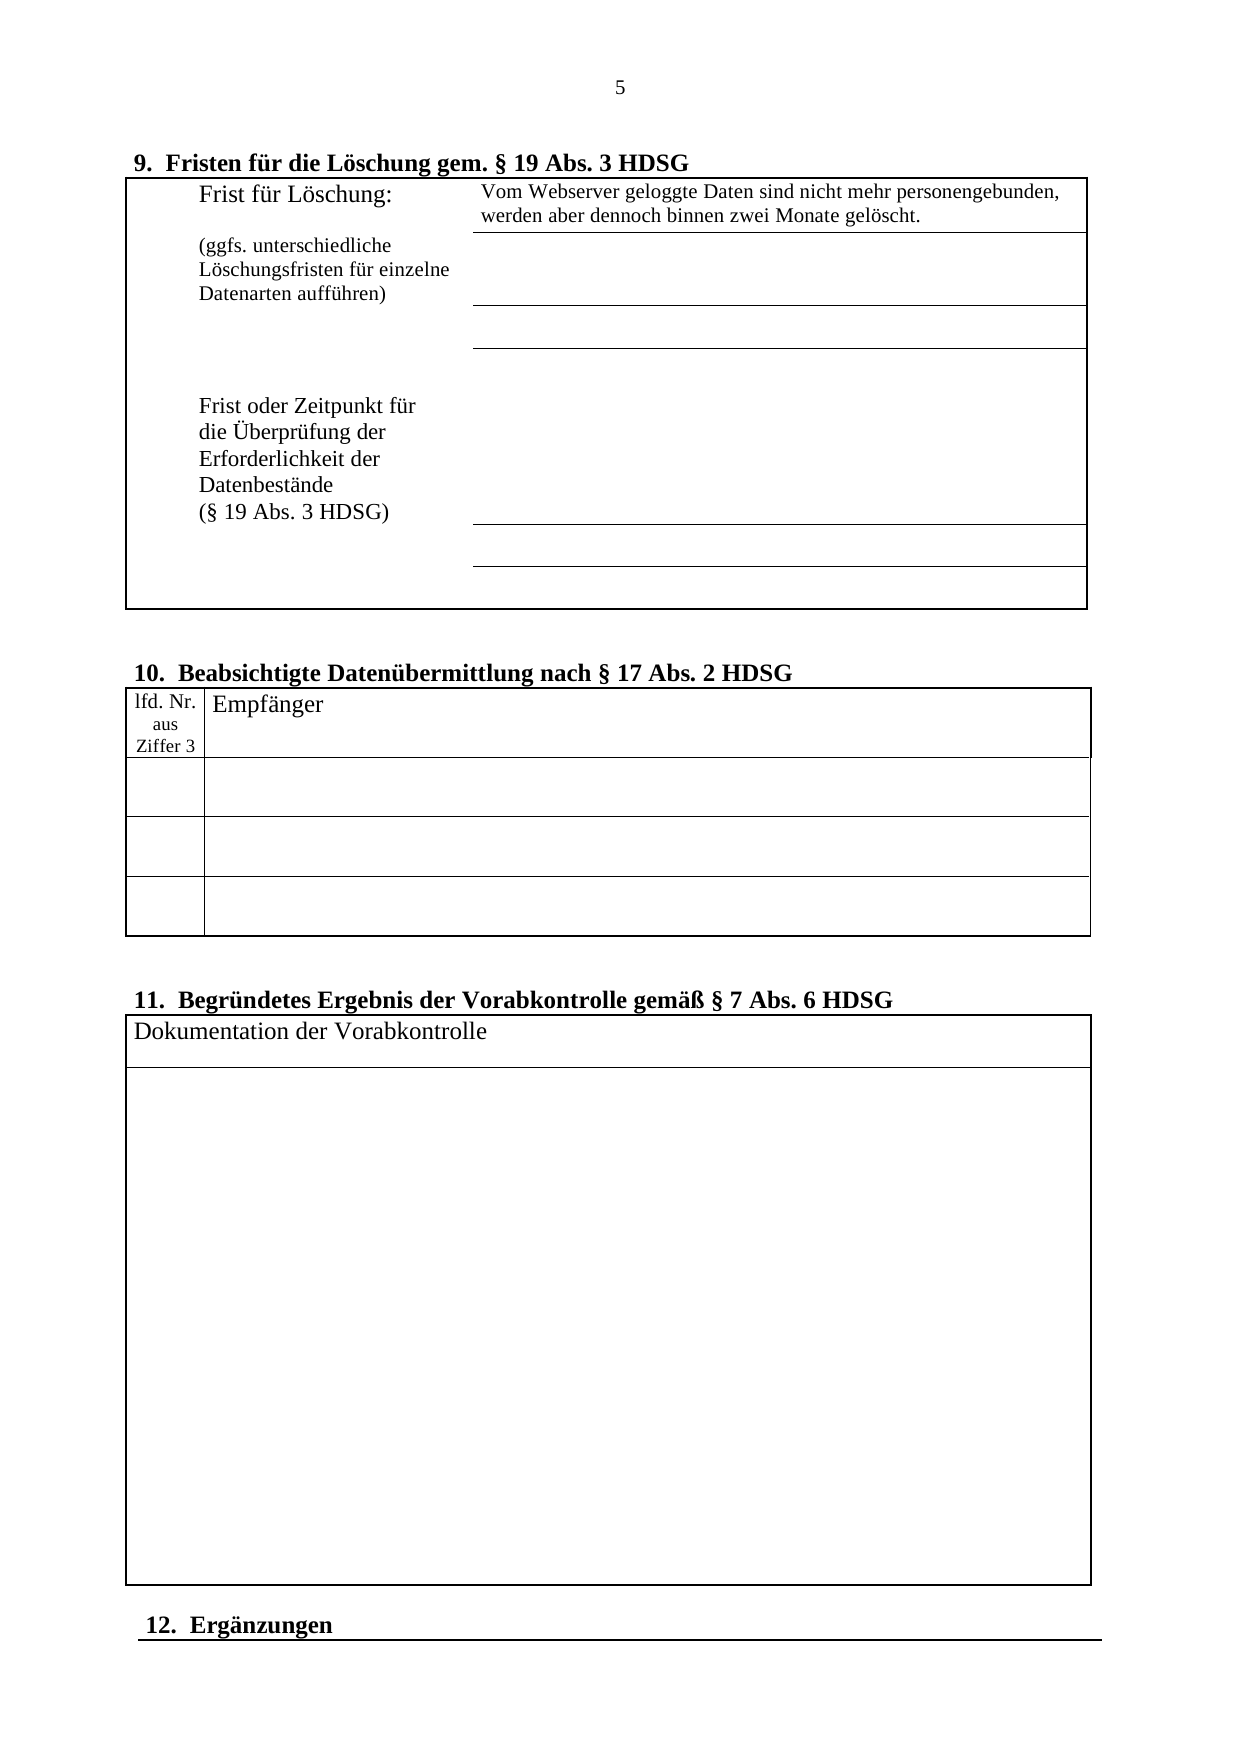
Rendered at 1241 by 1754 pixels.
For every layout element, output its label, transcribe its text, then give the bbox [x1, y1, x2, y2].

table_cell Frist oder Zeitpunkt für die Überprüfung der Erforderlichkeit der Datenbestände (§ 19 Abs. 3 HDSG) [191, 373, 473, 524]
table_header 12. Ergänzungen [138, 1610, 1102, 1639]
table_cell [205, 816, 1090, 876]
table_cell [205, 757, 1090, 816]
table_cell [473, 373, 1086, 524]
table_cell Frist für Löschung: [191, 179, 473, 232]
table_cell [191, 305, 473, 348]
table_cell [127, 524, 191, 566]
table_cell [127, 758, 204, 816]
table_cell [191, 566, 473, 607]
table_cell [473, 349, 1086, 373]
table_cell [127, 232, 191, 305]
table_cell [127, 348, 191, 373]
table_cell [127, 877, 204, 935]
table_header 10. Beabsichtigte Datenübermittlung nach § 17 Abs. 2 HDSG [126, 658, 1091, 687]
table_cell [127, 1068, 1090, 1584]
table_cell [473, 233, 1086, 305]
table_cell [127, 566, 191, 607]
table_cell [473, 306, 1086, 348]
table_header 9. Fristen für die Löschung gem. § 19 Abs. 3 HDSG [126, 148, 1087, 177]
table_cell [127, 179, 191, 232]
table_cell [127, 373, 191, 524]
table_cell [205, 876, 1090, 935]
table_cell [191, 348, 473, 373]
table_cell [191, 524, 473, 566]
table_cell [127, 817, 204, 876]
table_header 11. Begründetes Ergebnis der Vorabkontrolle gemäß § 7 Abs. 6 HDSG [126, 985, 1091, 1014]
table_cell Empfänger [205, 689, 1090, 757]
table_cell lfd. Nr. aus Ziffer 3 [127, 689, 204, 757]
table_cell (ggfs. unterschiedliche Löschungsfristen für einzelne Datenarten aufführen) [191, 232, 473, 305]
table_cell [473, 567, 1086, 607]
table_cell [127, 305, 191, 348]
table_cell Dokumentation der Vorabkontrolle [127, 1016, 1090, 1067]
table_cell Vom Webserver geloggte Daten sind nicht mehr personengebunden, werden aber dennoch binnen zwei Monate gelöscht. [473, 179, 1086, 232]
table_cell [473, 525, 1086, 566]
